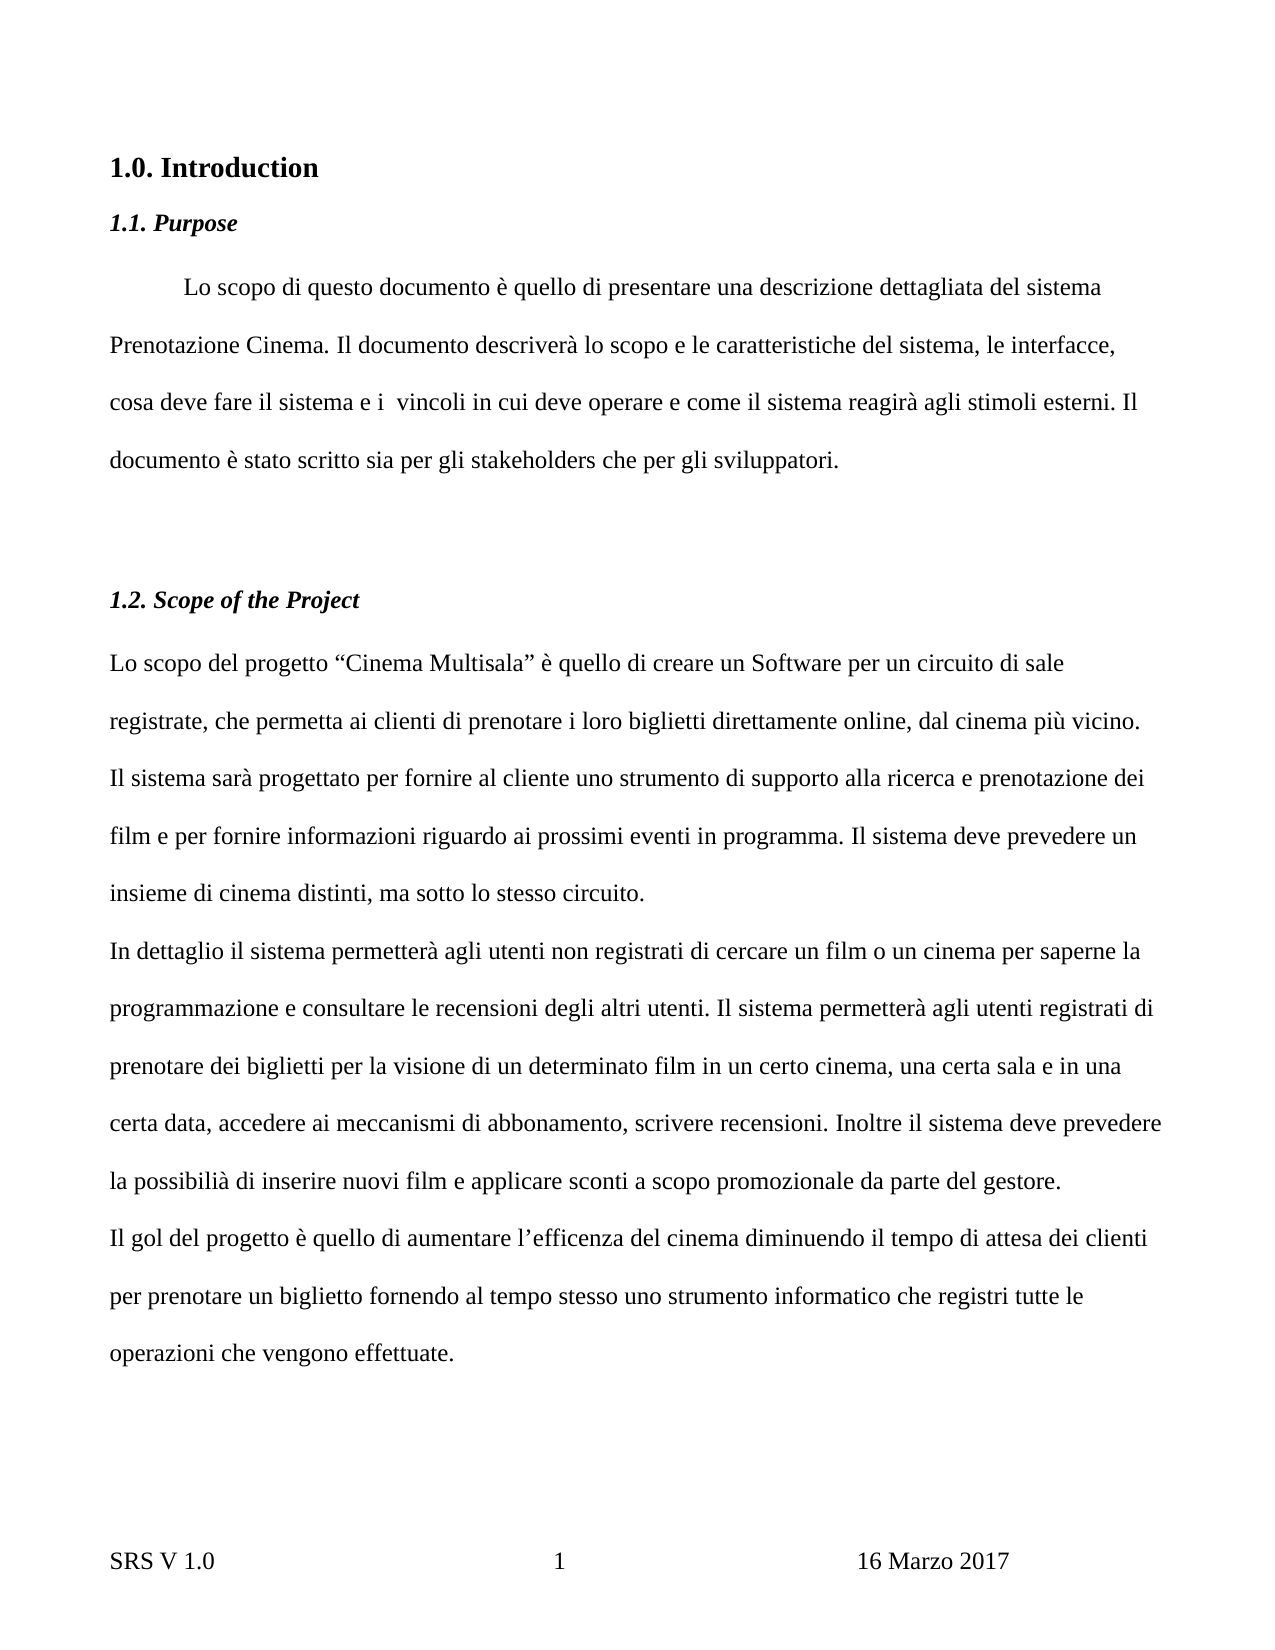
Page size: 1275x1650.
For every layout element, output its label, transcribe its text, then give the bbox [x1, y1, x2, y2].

text Lo scopo del progetto “Cinema Multisala” è quello di creare un Software per un circuito di sale registrate, che permetta ai clienti di prenotare i loro biglietti direttamente online, dal cinema più vicino. Il sistema sarà progettato per fornire al cliente uno strumento di supporto alla ricerca e prenotazione dei film e per fornire informazioni riguardo ai prossimi eventi in programma. Il sistema deve prevedere un insieme di cinema distinti, ma sotto lo stesso circuito. [109, 648, 1162, 907]
subtitle 1.2. Scope of the Project [109, 585, 1162, 613]
text Il gol del progetto è quello di aumentare l’efficenza del cinema diminuendo il tempo di attesa dei clienti per prenotare un biglietto fornendo al tempo stesso uno strumento informatico che registri tutte le operazioni che vengono effettuate. [109, 1223, 1162, 1367]
subtitle 1.1. Purpose [109, 208, 1162, 237]
subtitle 1.0. Introduction [109, 150, 1162, 183]
text In dettaglio il sistema permetterà agli utenti non registrati di cercare un film o un cinema per saperne la programmazione e consultare le recensioni degli altri utenti. Il sistema permetterà agli utenti registrati di prenotare dei biglietti per la visione di un determinato film in un certo cinema, una certa sala e in una certa data, accedere ai meccanismi di abbonamento, scrivere recensioni. Inoltre il sistema deve prevedere la possibilià di inserire nuovi film e applicare sconti a scopo promozionale da parte del gestore. [109, 936, 1162, 1195]
text Lo scopo di questo documento è quello di presentare una descrizione dettagliata del sistema Prenotazione Cinema. Il documento descriverà lo scopo e le caratteristiche del sistema, le interfacce, cosa deve fare il sistema e i vincoli in cui deve operare e come il sistema reagirà agli stimoli esterni. Il documento è stato scritto sia per gli stakeholders che per gli sviluppatori. [109, 272, 1162, 473]
